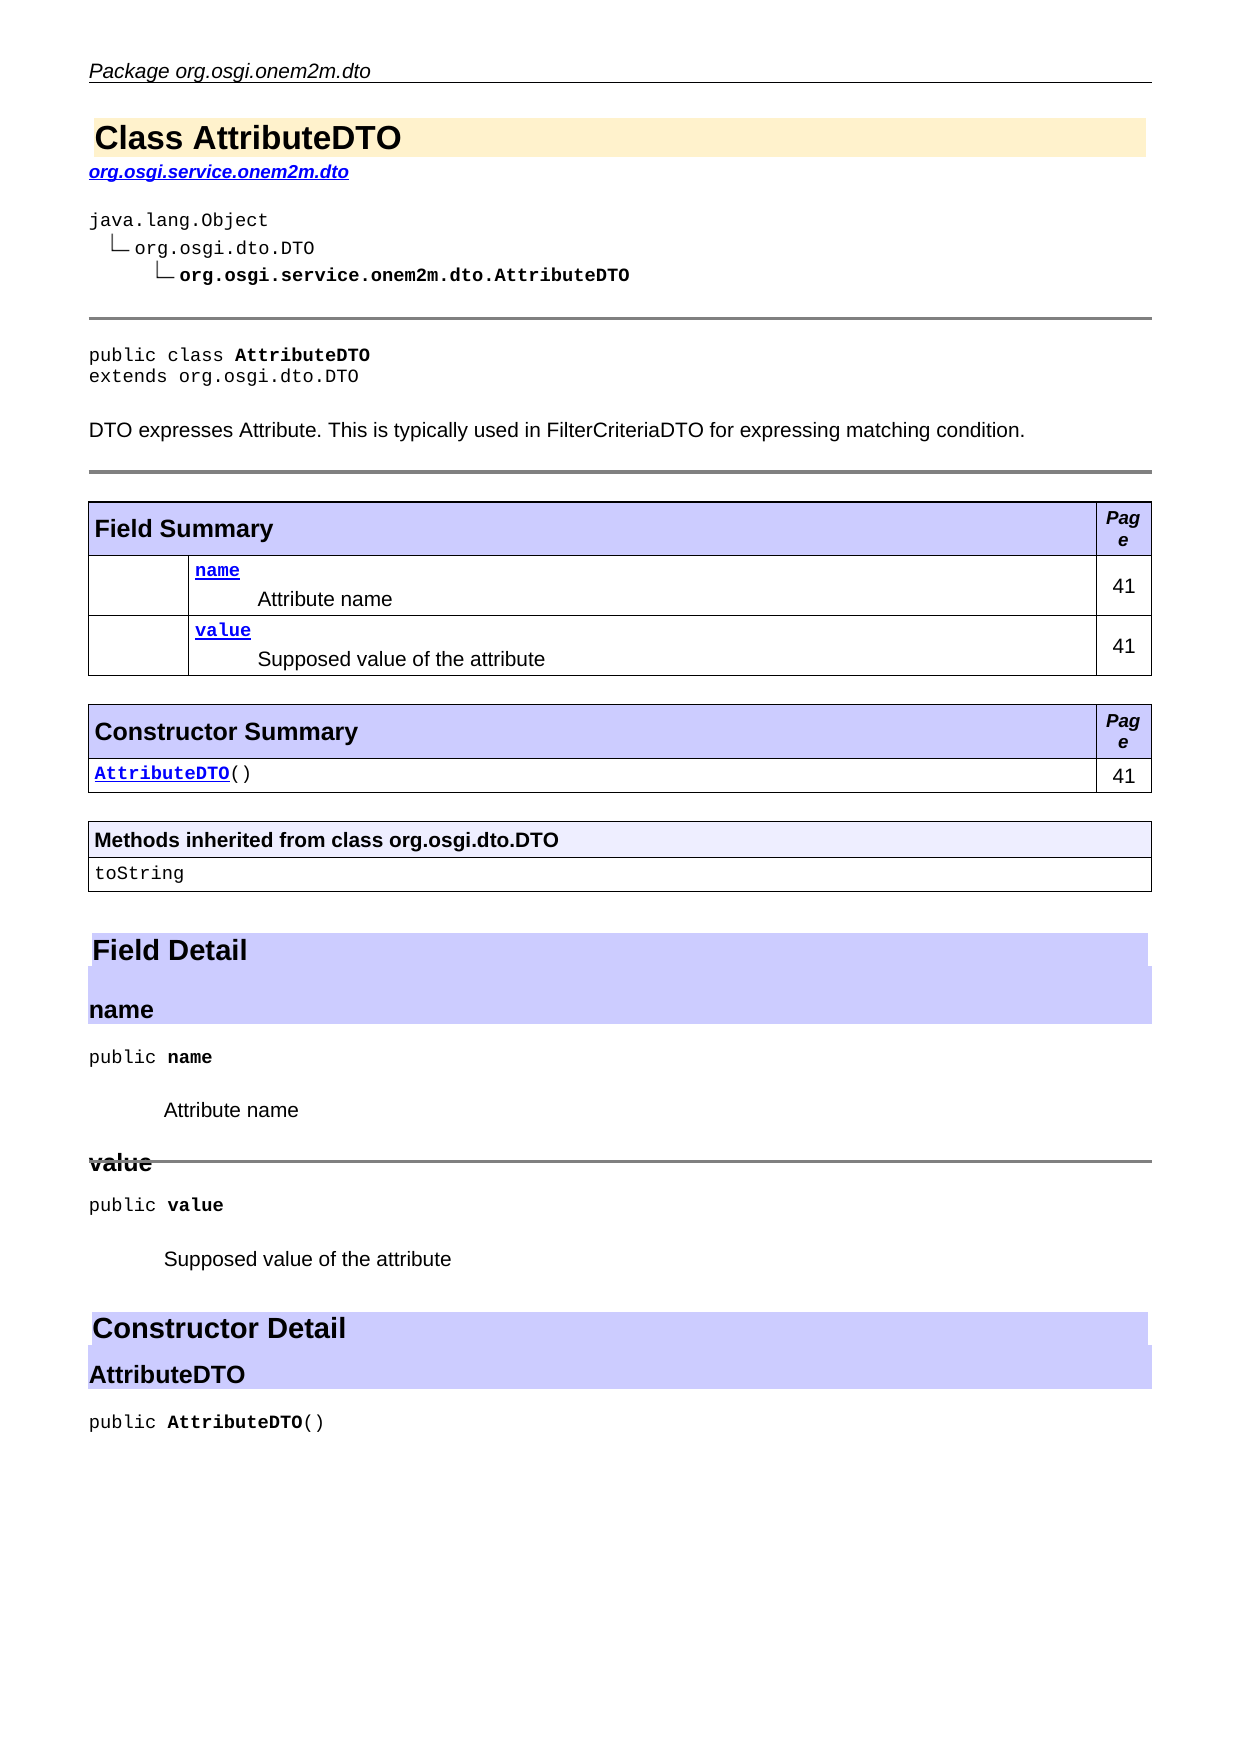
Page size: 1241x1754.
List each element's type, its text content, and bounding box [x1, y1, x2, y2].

picture [111, 232, 135, 255]
subtitle name [88, 995, 1152, 1024]
table_header Methods inherited from class org.osgi.dto.DTO [89, 822, 1151, 857]
text org.osgi.service.onem2m.dto [88, 160, 1152, 182]
subtitle Field Detail [92, 933, 1148, 967]
text public name [88, 1048, 1152, 1069]
text org.osgi.dto.DTO [88, 232, 1152, 260]
table_header Page [1097, 705, 1151, 758]
text extends org.osgi.dto.DTO [88, 367, 1152, 388]
table_header Field Summary [89, 503, 1096, 555]
table_header Constructor Summary [89, 705, 1096, 758]
table_cell 40 [1097, 556, 1151, 615]
table_cell value Supposed value of the attribute [189, 616, 1096, 675]
text DTO expresses Attribute. This is typically used in FilterCriteriaDTO for expressing matching condition. [88, 417, 1152, 441]
text public AttributeDTO() [88, 1413, 1152, 1434]
table_cell toString [89, 858, 1151, 891]
text Supposed value of the attribute [163, 1246, 1152, 1270]
subtitle Class AttributeDTO [94, 118, 1146, 157]
subtitle Constructor Detail [92, 1312, 1148, 1345]
table_cell [89, 556, 188, 615]
table_cell AttributeDTO() [89, 759, 1096, 792]
text public value [88, 1196, 1152, 1217]
text java.lang.Object [88, 211, 1152, 232]
text public class AttributeDTO [88, 346, 1152, 367]
table_cell [89, 616, 188, 675]
text org.osgi.service.onem2m.dto.AttributeDTO [88, 260, 1152, 287]
table_cell 40 [1097, 616, 1151, 675]
table_cell name Attribute name [189, 556, 1096, 615]
subtitle value [88, 1168, 1152, 1172]
text Attribute name [163, 1098, 1152, 1122]
subtitle AttributeDTO [88, 1360, 1152, 1389]
picture [156, 260, 180, 282]
table_cell 40 [1097, 759, 1151, 792]
table_header Page [1097, 503, 1151, 555]
